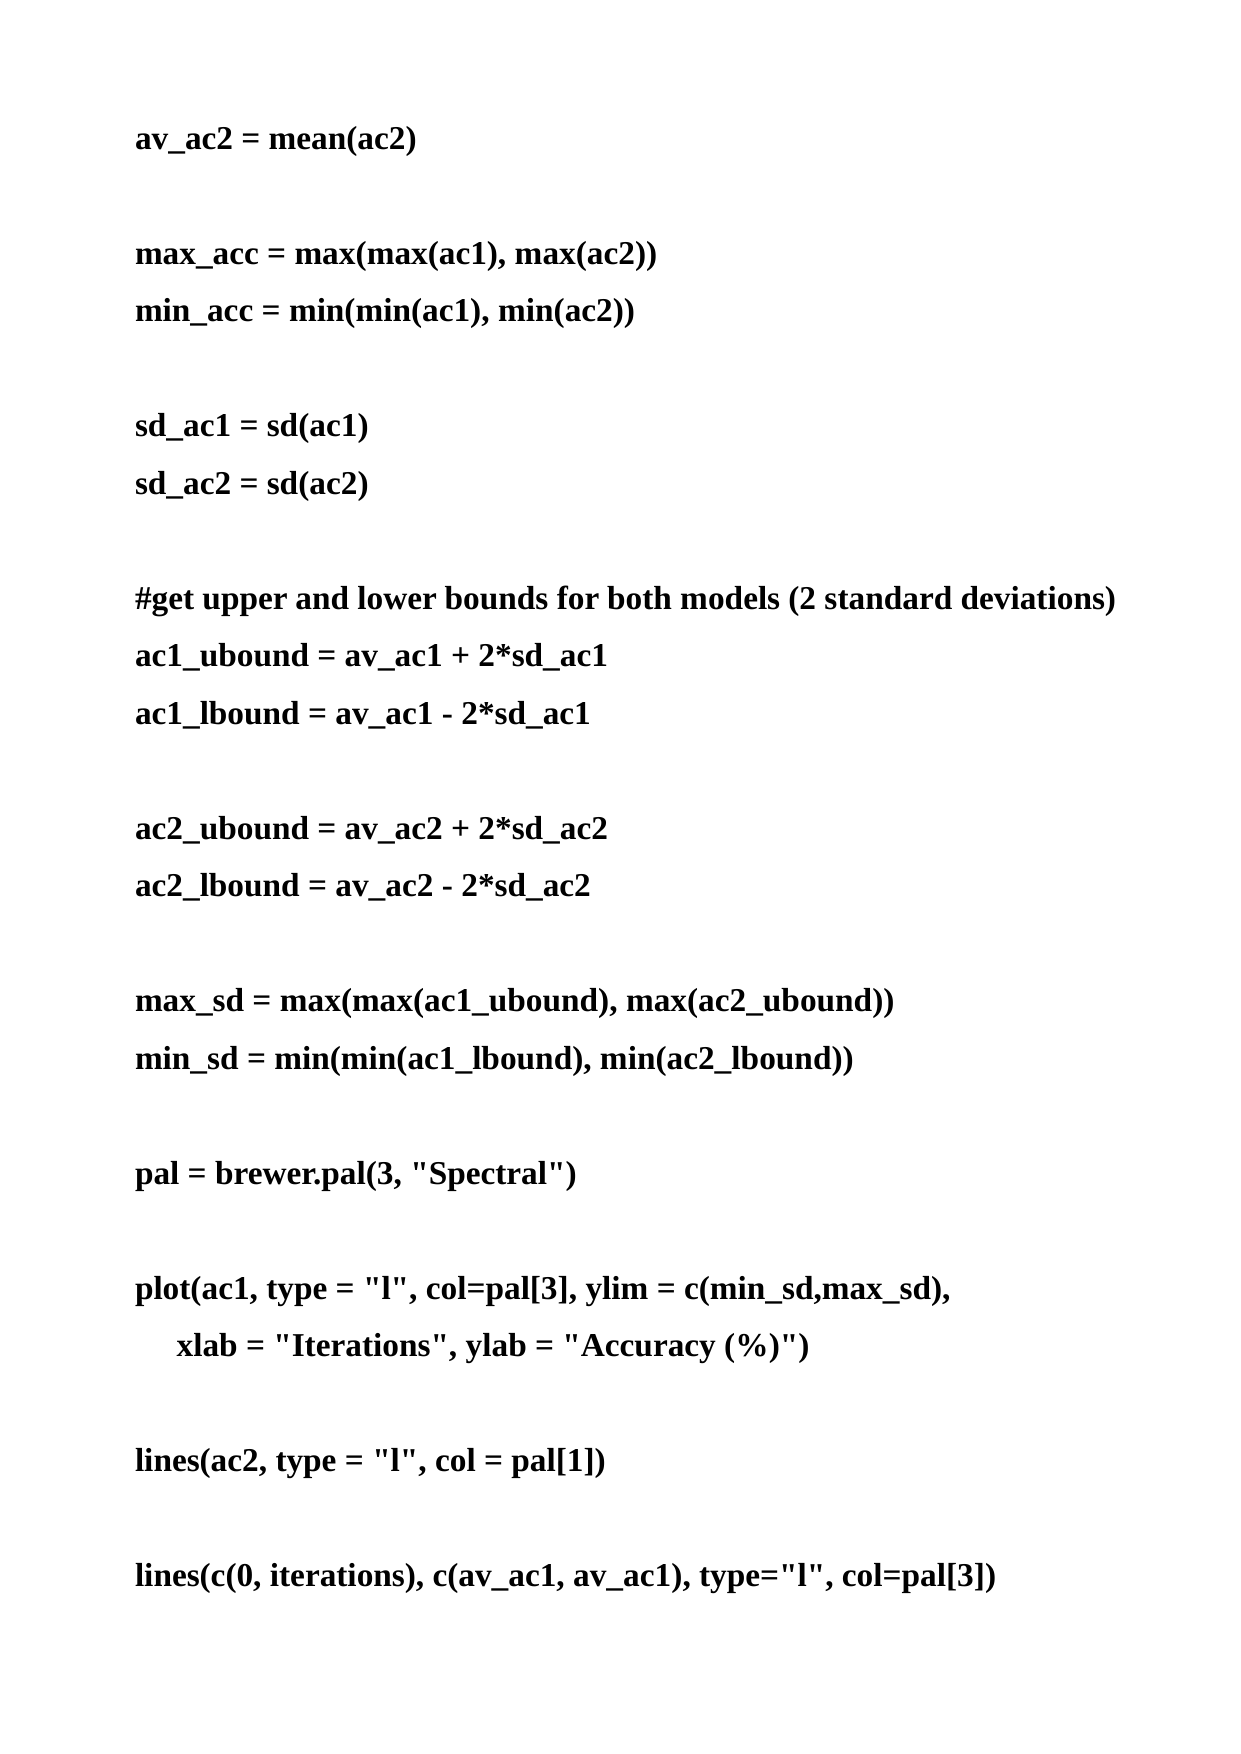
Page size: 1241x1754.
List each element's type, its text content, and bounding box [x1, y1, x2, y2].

text lines(ac2, type = "l", col = pal[1]) [118, 1441, 1122, 1479]
text sd_ac2 = sd(ac2) [118, 463, 1122, 501]
text max_sd = max(max(ac1_ubound), max(ac2_ubound)) [118, 981, 1122, 1019]
text av_ac2 = mean(ac2) [118, 118, 1122, 156]
text ac2_ubound = av_ac2 + 2*sd_ac2 [118, 808, 1122, 846]
text xlab = "Iterations", ylab = "Accuracy (%)") [118, 1326, 1122, 1364]
text ac1_ubound = av_ac1 + 2*sd_ac1 [118, 636, 1122, 674]
text lines(c(0, iterations), c(av_ac1, av_ac1), type="l", col=pal[3]) [118, 1556, 1122, 1594]
text pal = brewer.pal(3, "Spectral") [118, 1153, 1122, 1191]
text plot(ac1, type = "l", col=pal[3], ylim = c(min_sd,max_sd), [118, 1268, 1122, 1306]
text min_acc = min(min(ac1), min(ac2)) [118, 291, 1122, 329]
text min_sd = min(min(ac1_lbound), min(ac2_lbound)) [118, 1038, 1122, 1076]
text ac2_lbound = av_ac2 - 2*sd_ac2 [118, 866, 1122, 904]
text #get upper and lower bounds for both models (2 standard deviations) [118, 578, 1122, 616]
text sd_ac1 = sd(ac1) [118, 406, 1122, 444]
text ac1_lbound = av_ac1 - 2*sd_ac1 [118, 693, 1122, 731]
text max_acc = max(max(ac1), max(ac2)) [118, 233, 1122, 271]
